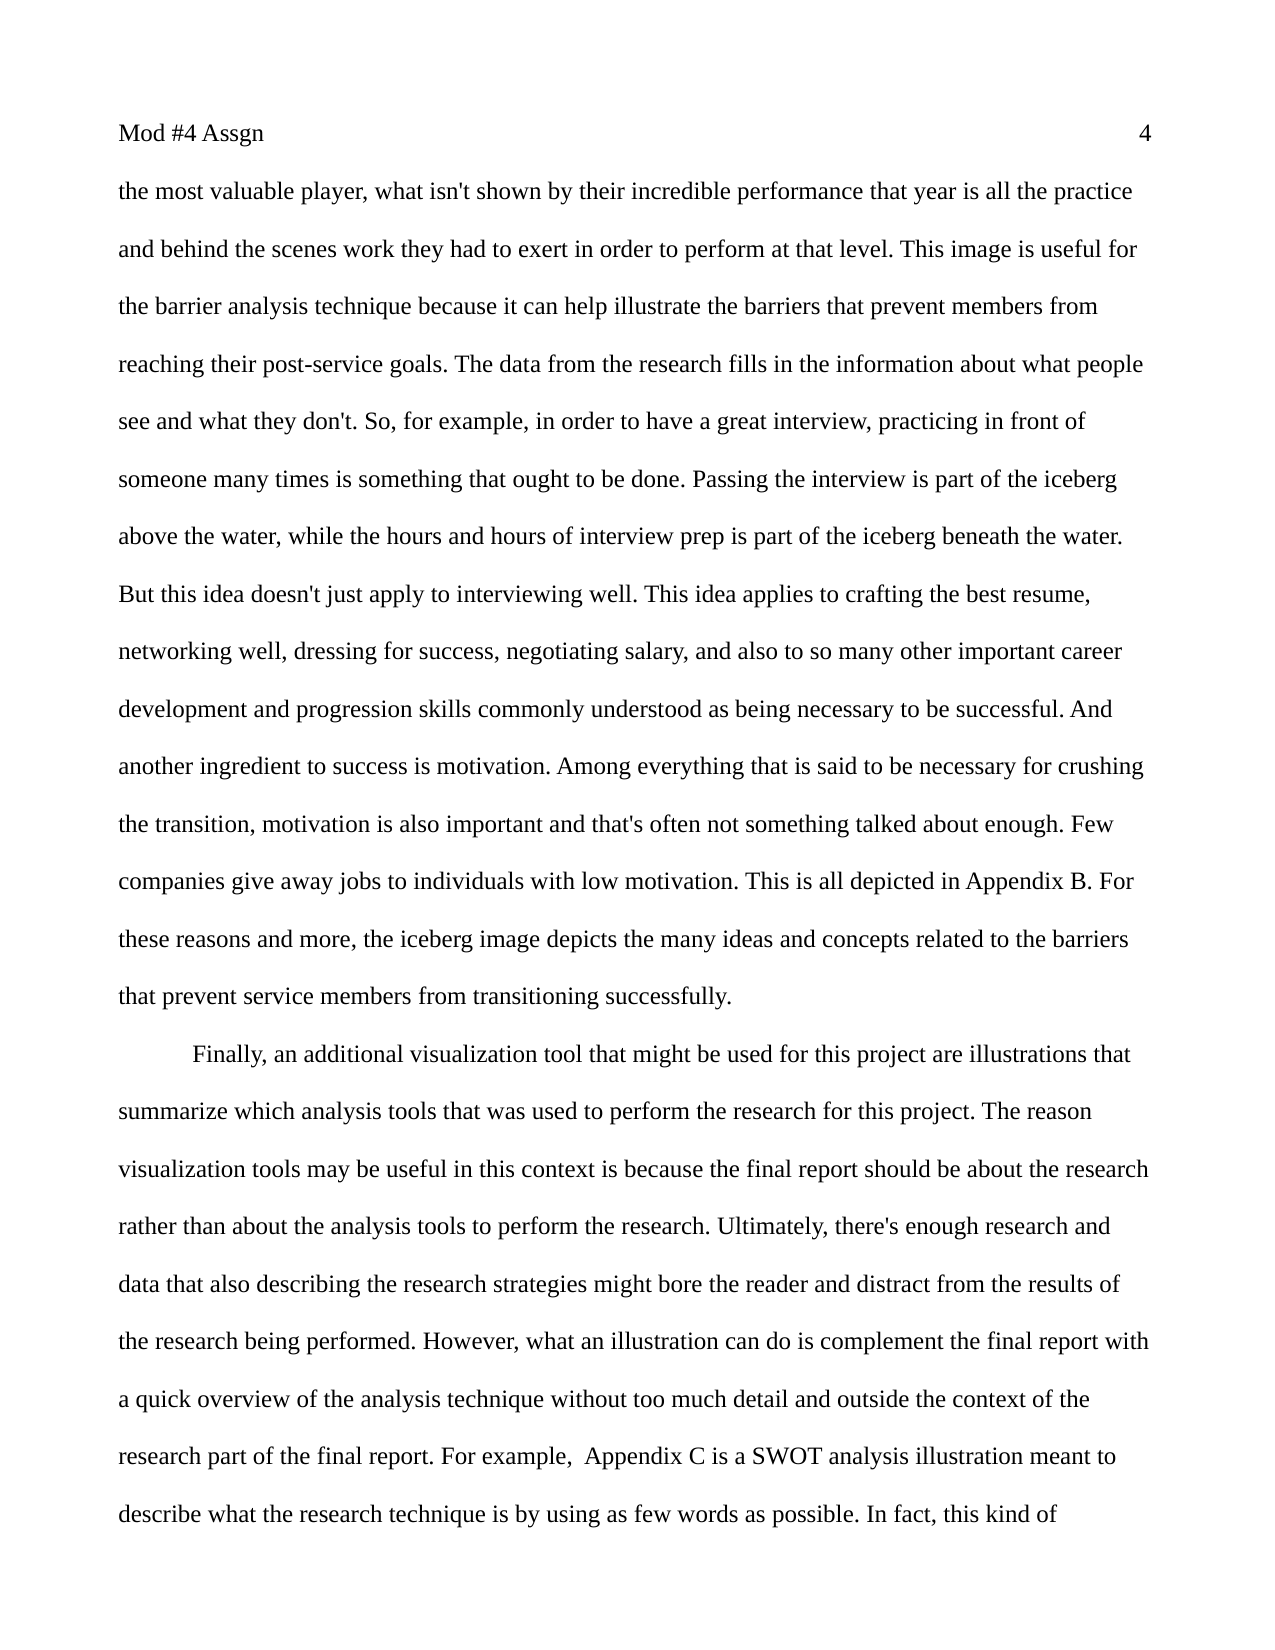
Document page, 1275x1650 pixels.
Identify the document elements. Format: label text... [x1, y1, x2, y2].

text the most valuable player, what isn't shown by their incredible performance that year is all the practice and behind the scenes work they had to exert in order to perform at that level. This image is useful for the barrier analysis technique because it can help illustrate the barriers that prevent members from reaching their post-service goals. The data from the research fills in the information about what people see and what they don't. So, for example, in order to have a great interview, practicing in front of someone many times is something that ought to be done. Passing the interview is part of the iceberg above the water, while the hours and hours of interview prep is part of the iceberg beneath the water. But this idea doesn't just apply to interviewing well. This idea applies to crafting the best resume, networking well, dressing for success, negotiating salary, and also to so many other important career development and progression skills commonly understood as being necessary to be successful. And another ingredient to success is motivation. Among everything that is said to be necessary for crushing the transition, motivation is also important and that's often not something talked about enough. Few companies give away jobs to individuals with low motivation. This is all depicted in Appendix B. For these reasons and more, the iceberg image depicts the many ideas and concepts related to the barriers that prevent service members from transitioning successfully. [118, 176, 1157, 1010]
text Finally, an additional visualization tool that might be used for this project are illustrations that summarize which analysis tools that was used to perform the research for this project. The reason visualization tools may be useful in this context is because the final report should be about the research rather than about the analysis tools to perform the research. Ultimately, there's enough research and data that also describing the research strategies might bore the reader and distract from the results of the research being performed. However, what an illustration can do is complement the final report with a quick overview of the analysis technique without too much detail and outside the context of the research part of the final report. For example, Appendix C is a SWOT analysis illustration meant to describe what the research technique is by using as few words as possible. In fact, this kind of [118, 1039, 1157, 1528]
